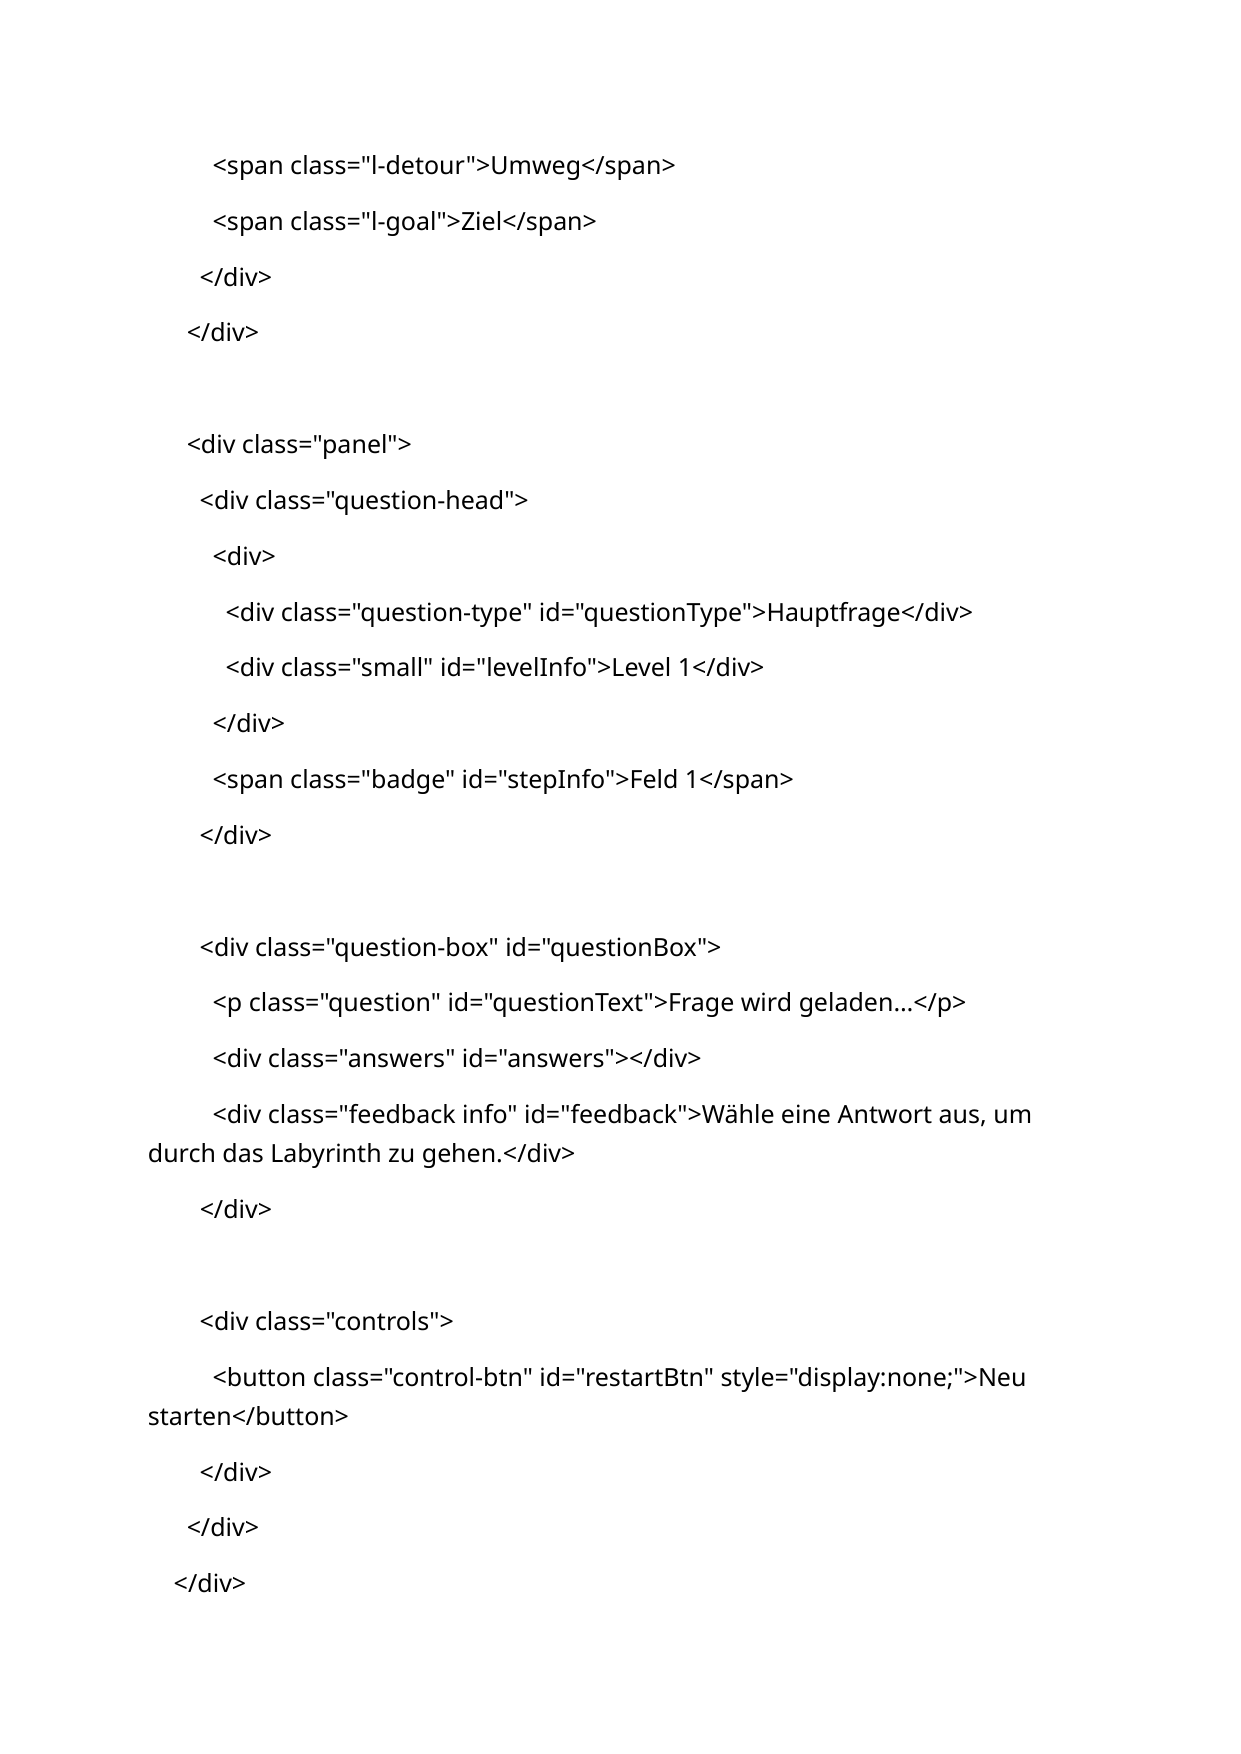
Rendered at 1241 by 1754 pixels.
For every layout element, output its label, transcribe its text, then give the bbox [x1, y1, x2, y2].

text <span class="l-goal">Ziel</span> [148, 203, 1093, 237]
text <div class="controls"> [148, 1303, 1093, 1337]
text <button class="control-btn" id="restartBtn" style="display:none;">Neu starten</button> [148, 1359, 1093, 1432]
text <div class="question-type" id="questionType">Hauptfrage</div> [148, 594, 1093, 628]
text <div class="feedback info" id="feedback">Wähle eine Antwort aus, um durch das Labyrinth zu gehen.</div> [148, 1097, 1093, 1170]
text </div> [148, 1192, 1093, 1226]
text <div> [148, 538, 1093, 572]
text </div> [148, 1566, 1093, 1600]
text </div> [148, 315, 1093, 349]
text <div class="small" id="levelInfo">Level 1</div> [148, 650, 1093, 684]
text <div class="panel"> [148, 427, 1093, 461]
text </div> [148, 1510, 1093, 1544]
text <div class="answers" id="answers"></div> [148, 1041, 1093, 1075]
text </div> [148, 706, 1093, 740]
text </div> [148, 1454, 1093, 1488]
text <span class="l-detour">Umweg</span> [148, 148, 1093, 182]
text <div class="question-head"> [148, 483, 1093, 517]
text <p class="question" id="questionText">Frage wird geladen…</p> [148, 985, 1093, 1019]
text </div> [148, 818, 1093, 852]
text <div class="question-box" id="questionBox"> [148, 929, 1093, 963]
text <span class="badge" id="stepInfo">Feld 1</span> [148, 762, 1093, 796]
text </div> [148, 259, 1093, 293]
